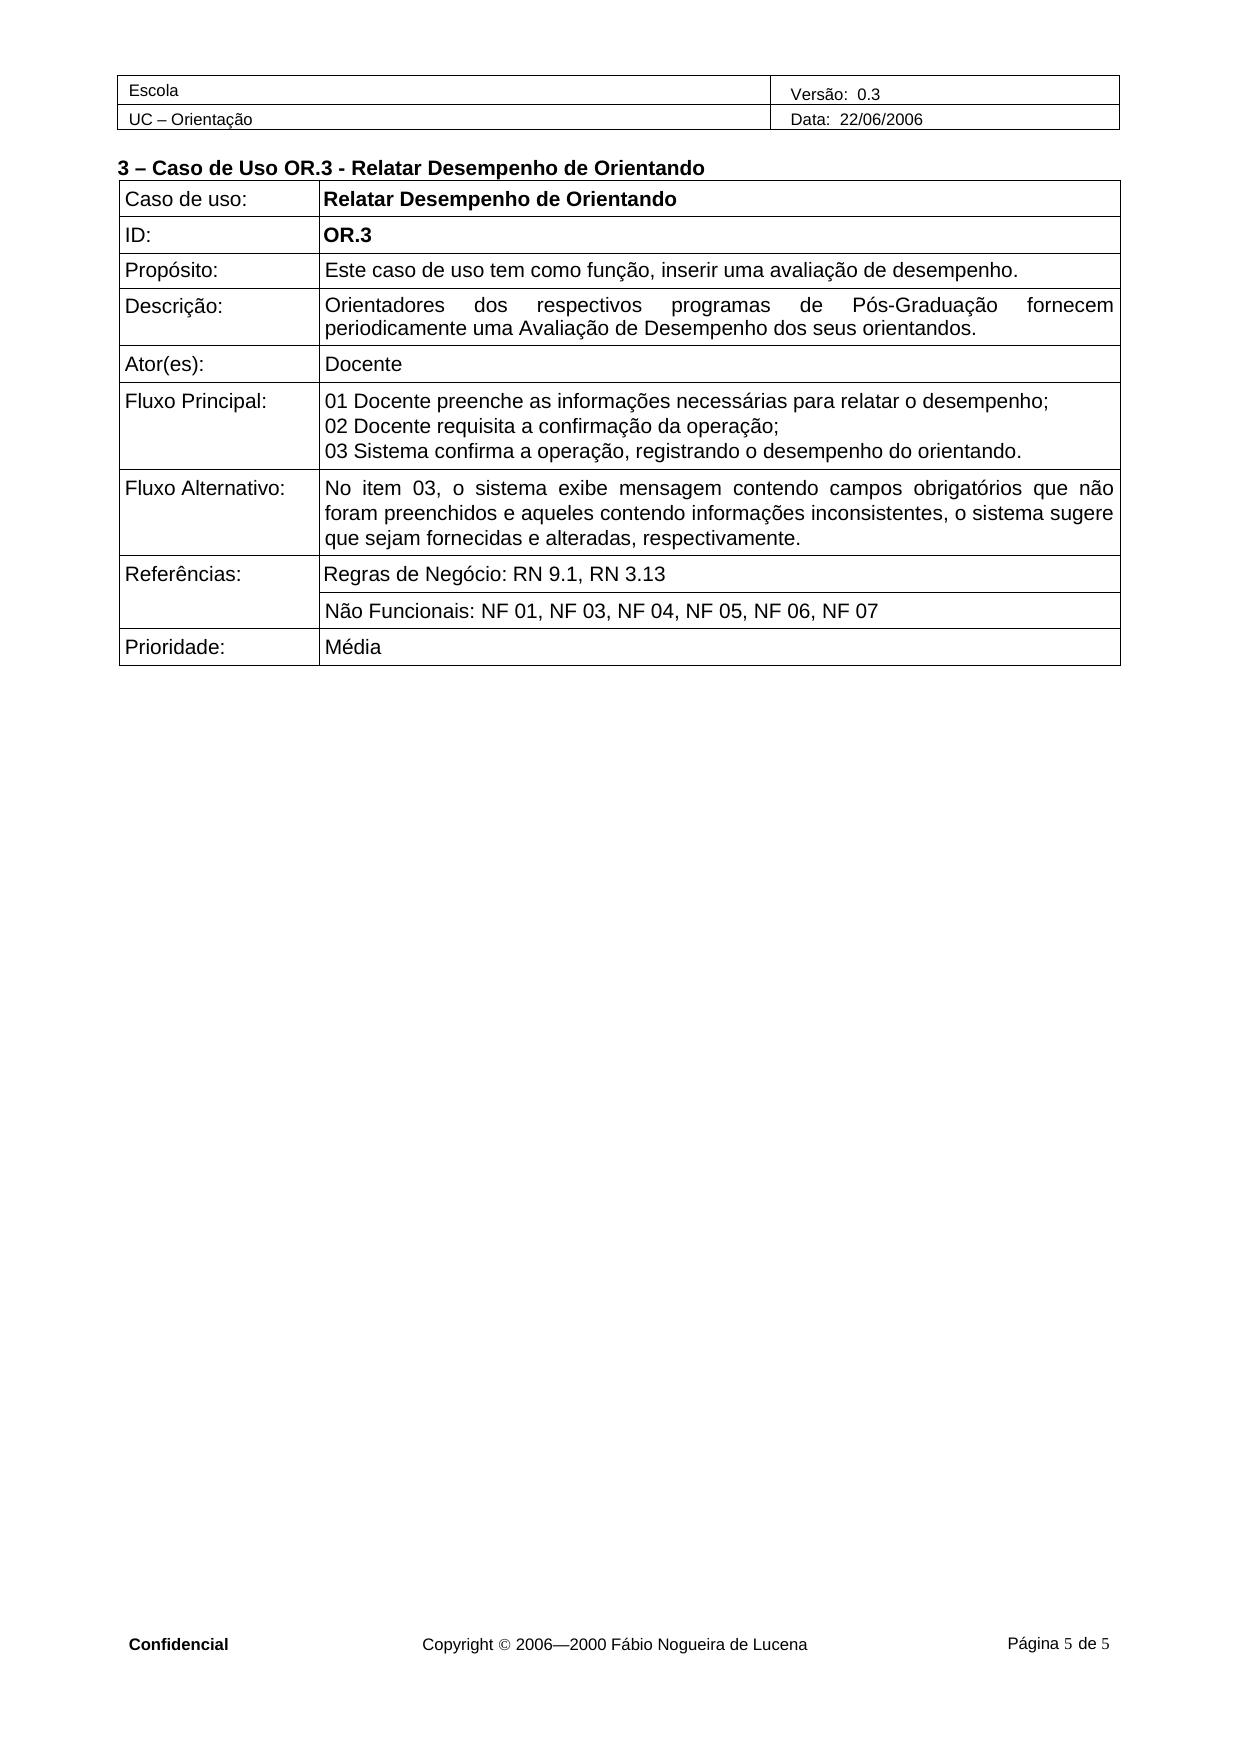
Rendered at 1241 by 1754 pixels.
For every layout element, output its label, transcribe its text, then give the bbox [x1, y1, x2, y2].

table_cell Propósito: [120, 254, 319, 287]
text 3 – Caso de Uso OR.3 - Relatar Desempenho de Orientando [117, 154, 1120, 179]
table_cell Orientadores dos respectivos programas de Pós-Graduação fornecem periodicamente uma Avaliação de Desempenho dos seus orientandos. [320, 289, 1120, 345]
table_cell ID: [120, 217, 319, 253]
table_cell Não Funcionais: NF 01, NF 03, NF 04, NF 05, NF 06, NF 07 [320, 593, 1120, 628]
table_cell Docente [320, 346, 1120, 382]
table_cell Fluxo Principal: [120, 383, 319, 468]
table_cell No item 03, o sistema exibe mensagem contendo campos obrigatórios que não foram preenchidos e aqueles contendo informações inconsistentes, o sistema sugere que sejam fornecidas e alteradas, respectivamente. [320, 470, 1120, 555]
table_cell OR.3 [320, 217, 1120, 253]
table_cell Descrição: [120, 289, 319, 345]
table_cell 01 Docente preenche as informações necessárias para relatar o desempenho; 02 Docente requisita a confirmação da operação; 03 Sistema confirma a operação, registrando o desempenho do orientando. [320, 383, 1120, 468]
table_header Caso de uso: [120, 181, 319, 216]
table_header Relatar Desempenho de Orientando [320, 181, 1120, 216]
table_cell Média [320, 629, 1120, 665]
table_cell Prioridade: [120, 629, 319, 665]
table_cell Este caso de uso tem como função, inserir uma avaliação de desempenho. [320, 254, 1120, 287]
table_cell Referências: [120, 556, 319, 628]
table_cell Fluxo Alternativo: [120, 470, 319, 555]
table_cell Ator(es): [120, 346, 319, 382]
table_header Regras de Negócio: RN 9.1, RN 3.13 [320, 556, 1120, 592]
